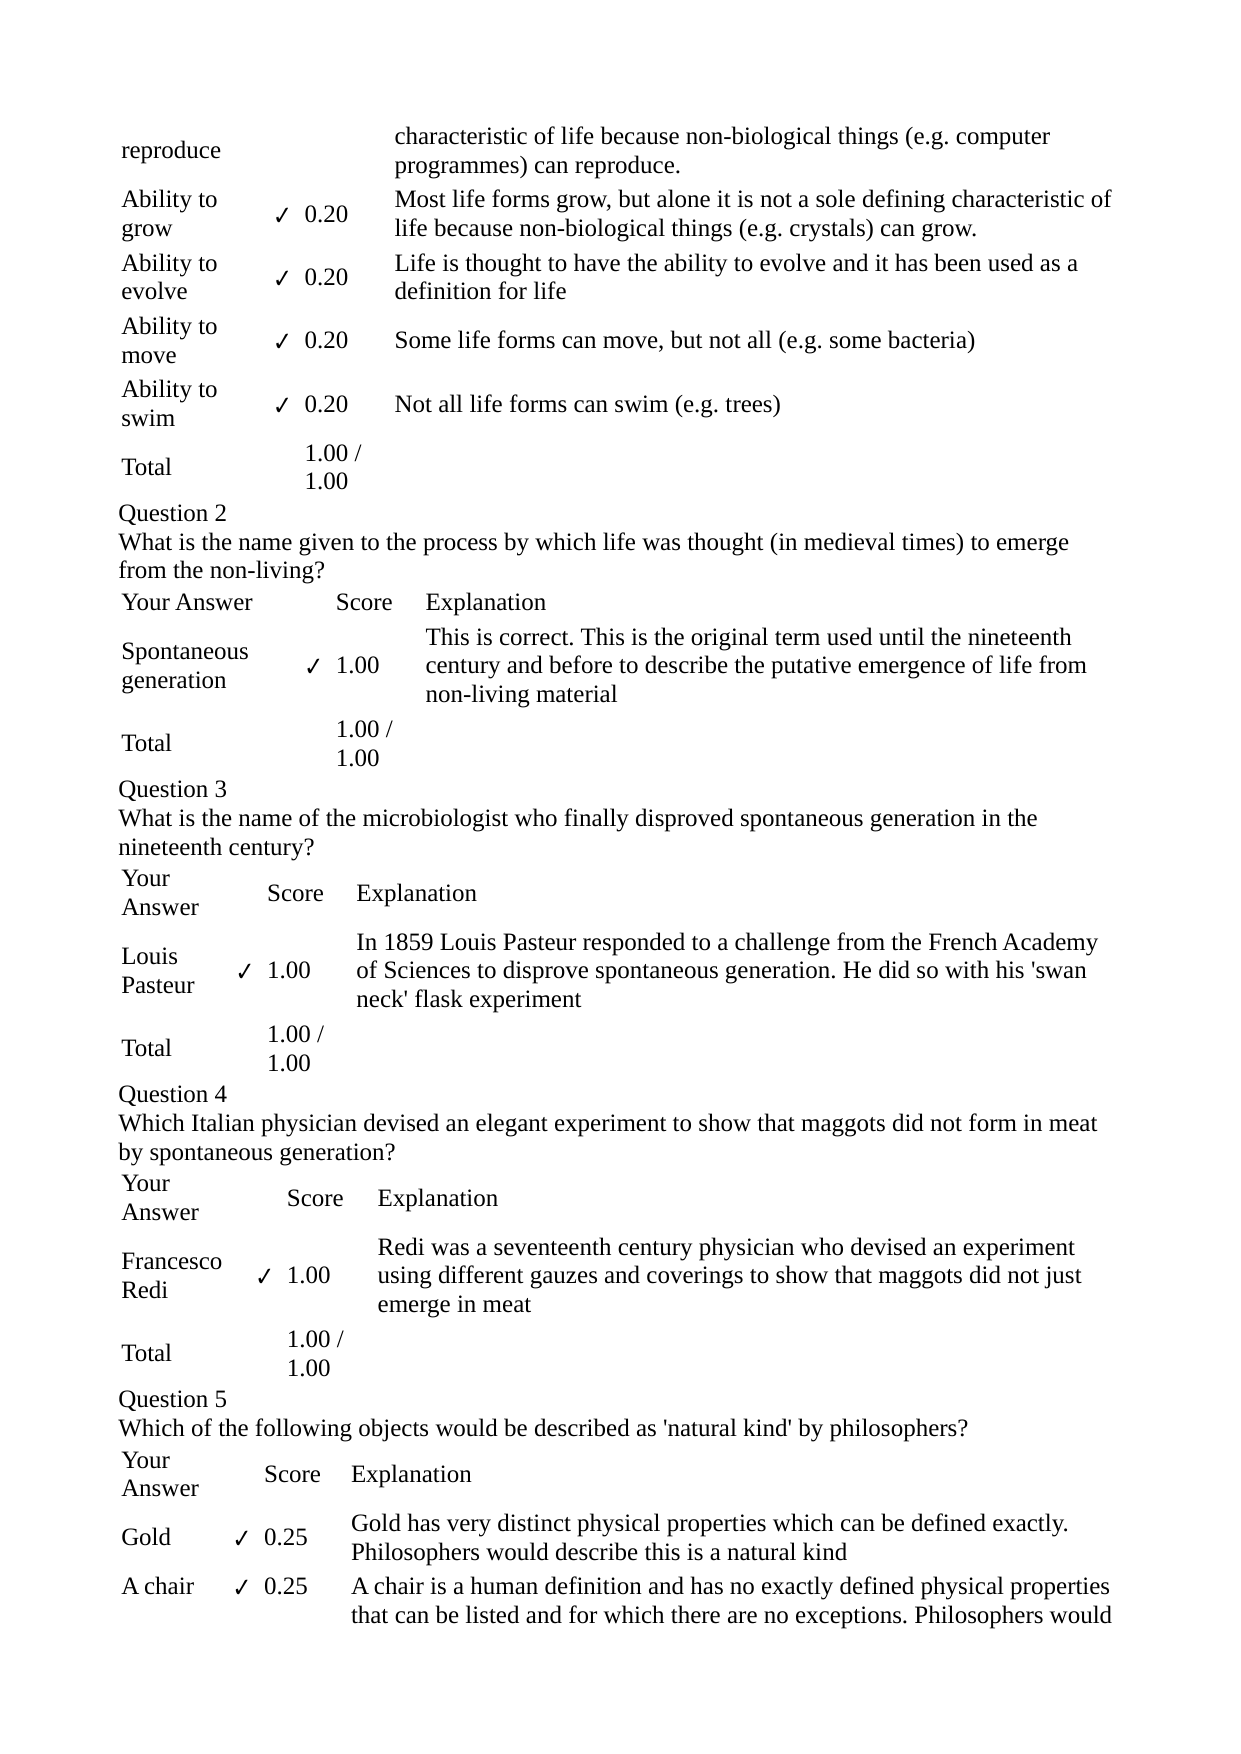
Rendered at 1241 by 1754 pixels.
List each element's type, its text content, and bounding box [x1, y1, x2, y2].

table_header [234, 861, 264, 924]
table_header [303, 584, 333, 619]
table_header Explanation [348, 1442, 1122, 1505]
table_cell [301, 118, 391, 181]
table_cell Ability to move [118, 308, 272, 371]
table_header [231, 1442, 261, 1505]
text What is the name of the microbiologist who finally disproved spontaneous generation in the nineteenth century? [118, 803, 1122, 861]
table_cell [391, 435, 1122, 498]
table_cell Life is thought to have the ability to evolve and it has been used as a definition for life [391, 245, 1122, 308]
table_cell 0.20 [301, 371, 391, 435]
table_cell Spontaneous generation [118, 619, 303, 711]
table_cell [254, 1321, 284, 1384]
table_header Score [264, 861, 353, 924]
table_cell Most life forms grow, but alone it is not a sole defining characteristic of life because non-biological things (e.g. crystals) can grow. [391, 181, 1122, 245]
table_cell [272, 118, 301, 181]
table_cell Total [118, 435, 272, 498]
table_header Your Answer [118, 1166, 254, 1229]
text What is the name given to the process by which life was thought (in medieval times) to emerge from the non-living? [118, 527, 1122, 584]
table_cell [353, 1016, 1122, 1079]
table_cell ✔ [234, 924, 264, 1016]
table_cell Ability to evolve [118, 245, 272, 308]
table_cell 1.00 / 1.00 [264, 1016, 353, 1079]
table_header Explanation [353, 861, 1122, 924]
table_cell 0.25 [261, 1569, 348, 1632]
table_cell 1.00 / 1.00 [301, 435, 391, 498]
table_cell ✔ [272, 371, 301, 435]
table_cell In 1859 Louis Pasteur responded to a challenge from the French Academy of Sciences to disprove spontaneous generation. He did so with his 'swan neck' flask experiment [353, 924, 1122, 1016]
table_cell Redi was a seventeenth century physician who devised an experiment using different gauzes and coverings to show that maggots did not just emerge in meat [375, 1229, 1122, 1321]
table_cell ✔ [254, 1229, 284, 1321]
table_cell [423, 711, 1122, 774]
table_cell Gold [118, 1505, 231, 1568]
table_header Explanation [423, 584, 1122, 619]
table_cell 0.20 [301, 181, 391, 245]
text Question 4 [118, 1079, 1122, 1108]
table_cell Total [118, 1016, 234, 1079]
table_cell A chair [118, 1569, 231, 1632]
table_cell ✔ [272, 308, 301, 371]
table_cell Ability to grow [118, 181, 272, 245]
table_cell ✔ [303, 619, 333, 711]
text Question 2 [118, 498, 1122, 527]
table_cell 0.25 [261, 1505, 348, 1568]
table_header Explanation [375, 1166, 1122, 1229]
table_cell ✔ [231, 1505, 261, 1568]
table_cell 0.20 [301, 245, 391, 308]
table_cell ✔ [272, 181, 301, 245]
table_cell Francesco Redi [118, 1229, 254, 1321]
table_cell ✔ [231, 1569, 261, 1632]
text Question 3 [118, 774, 1122, 803]
table_header Score [333, 584, 422, 619]
table_cell ✔ [272, 245, 301, 308]
table_cell 1.00 / 1.00 [284, 1321, 374, 1384]
table_cell characteristic of life because non-biological things (e.g. computer programmes) can reproduce. [391, 118, 1122, 181]
table_cell 1.00 / 1.00 [333, 711, 422, 774]
table_cell Total [118, 711, 303, 774]
table_cell [303, 711, 333, 774]
table_cell 1.00 [264, 924, 353, 1016]
table_header Your Answer [118, 1442, 231, 1505]
table_cell 1.00 [284, 1229, 374, 1321]
table_cell 1.00 [333, 619, 422, 711]
table_cell Not all life forms can swim (e.g. trees) [391, 371, 1122, 435]
text Question 5 [118, 1384, 1122, 1413]
table_header Your Answer [118, 861, 234, 924]
table_header [254, 1166, 284, 1229]
table_cell This is correct. This is the original term used until the nineteenth century and before to describe the putative emergence of life from non-living material [423, 619, 1122, 711]
table_cell [272, 435, 301, 498]
table_cell reproduce [118, 118, 272, 181]
table_cell A chair is a human definition and has no exactly defined physical properties that can be listed and for which there are no exceptions. Philosophers would [348, 1569, 1122, 1632]
table_header Score [284, 1166, 374, 1229]
table_cell Ability to swim [118, 371, 272, 435]
table_header Score [261, 1442, 348, 1505]
table_header Your Answer [118, 584, 303, 619]
table_cell [234, 1016, 264, 1079]
text Which Italian physician devised an elegant experiment to show that maggots did not form in meat by spontaneous generation? [118, 1108, 1122, 1166]
table_cell Louis Pasteur [118, 924, 234, 1016]
table_cell Total [118, 1321, 254, 1384]
table_cell 0.20 [301, 308, 391, 371]
table_cell Some life forms can move, but not all (e.g. some bacteria) [391, 308, 1122, 371]
table_cell Gold has very distinct physical properties which can be defined exactly. Philosophers would describe this is a natural kind [348, 1505, 1122, 1568]
text Which of the following objects would be described as 'natural kind' by philosophers? [118, 1413, 1122, 1442]
table_cell [375, 1321, 1122, 1384]
